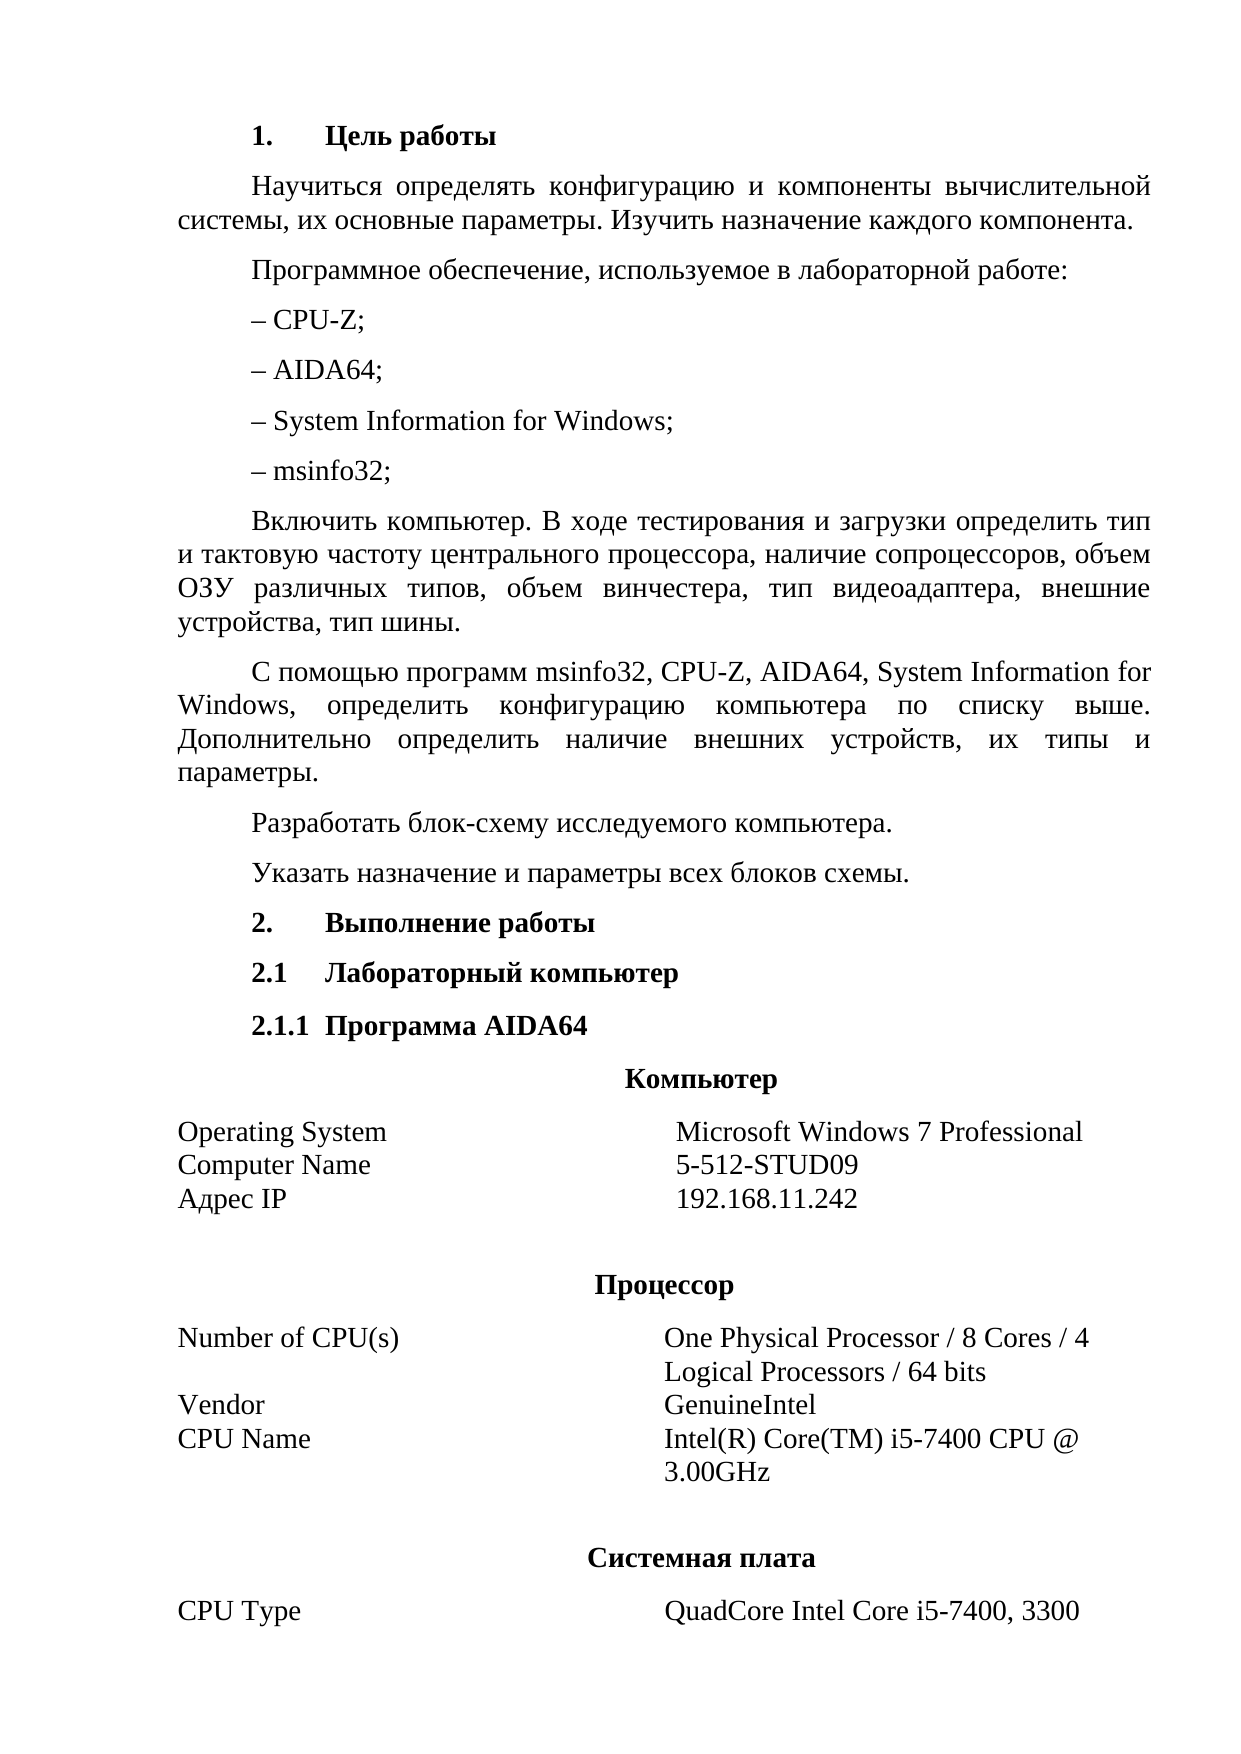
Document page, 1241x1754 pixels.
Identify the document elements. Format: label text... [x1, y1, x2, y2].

text – AIDA64; [177, 352, 1152, 386]
text Научиться определять конфигурацию и компоненты вычислительной системы, их основные параметры. Изучить назначение каждого компонента. [177, 168, 1152, 235]
table_header Microsoft Windows 7 Professional [664, 1114, 1163, 1147]
table_cell GenuineIntel [653, 1387, 1139, 1421]
text Программное обеспечение, используемое в лабораторной работе: [177, 252, 1152, 286]
table_cell 5-512-STUD09 [664, 1148, 1163, 1181]
text Указать назначение и параметры всех блоков схемы. [177, 855, 1152, 888]
table_cell Vendor [166, 1387, 653, 1421]
text – msinfo32; [177, 453, 1152, 486]
table_cell CPU Name [166, 1421, 653, 1488]
list Цель работы [177, 118, 1152, 152]
table_header Operating System [166, 1114, 664, 1147]
text С помощью программ msinfo32, CPU-Z, AIDA64, System Information for Windows, определить конфигурацию компьютера по списку выше. Дополнительно определить наличие внешних устройств, их типы и параметры. [177, 654, 1152, 788]
text – CPU-Z; [177, 302, 1152, 336]
table_cell Computer Name [166, 1148, 664, 1181]
text 2.1.1 Программа AIDA64 [177, 1008, 1152, 1042]
table_header One Physical Processor / 8 Cores / 4 Logical Processors / 64 bits [653, 1320, 1139, 1387]
table_header Number of CPU(s) [166, 1320, 653, 1387]
table_header QuadCore Intel Core i5-7400, 3300 [653, 1594, 1140, 1627]
text Процессор [177, 1267, 1152, 1301]
table_cell 192.168.11.242 [664, 1181, 1163, 1214]
text Компьютер [177, 1061, 1152, 1094]
text – System Information for Windows; [177, 403, 1152, 436]
table_header CPU Type [166, 1594, 653, 1627]
list Выполнение работы [177, 905, 1152, 939]
table_cell Адрес IP [166, 1181, 664, 1214]
text Системная плата [177, 1541, 1152, 1574]
table_cell Intel(R) Core(TM) i5-7400 CPU @ 3.00GHz [653, 1421, 1139, 1488]
text Включить компьютер. В ходе тестирования и загрузки определить тип и тактовую частоту центрального процессора, наличие сопроцессоров, объем ОЗУ различных типов, объем винчестера, тип видеоадаптера, внешние устройства, тип шины. [177, 503, 1152, 637]
text 2.1 Лабораторный компьютер [177, 955, 1152, 989]
text Разработать блок-схему исследуемого компьютера. [177, 805, 1152, 838]
